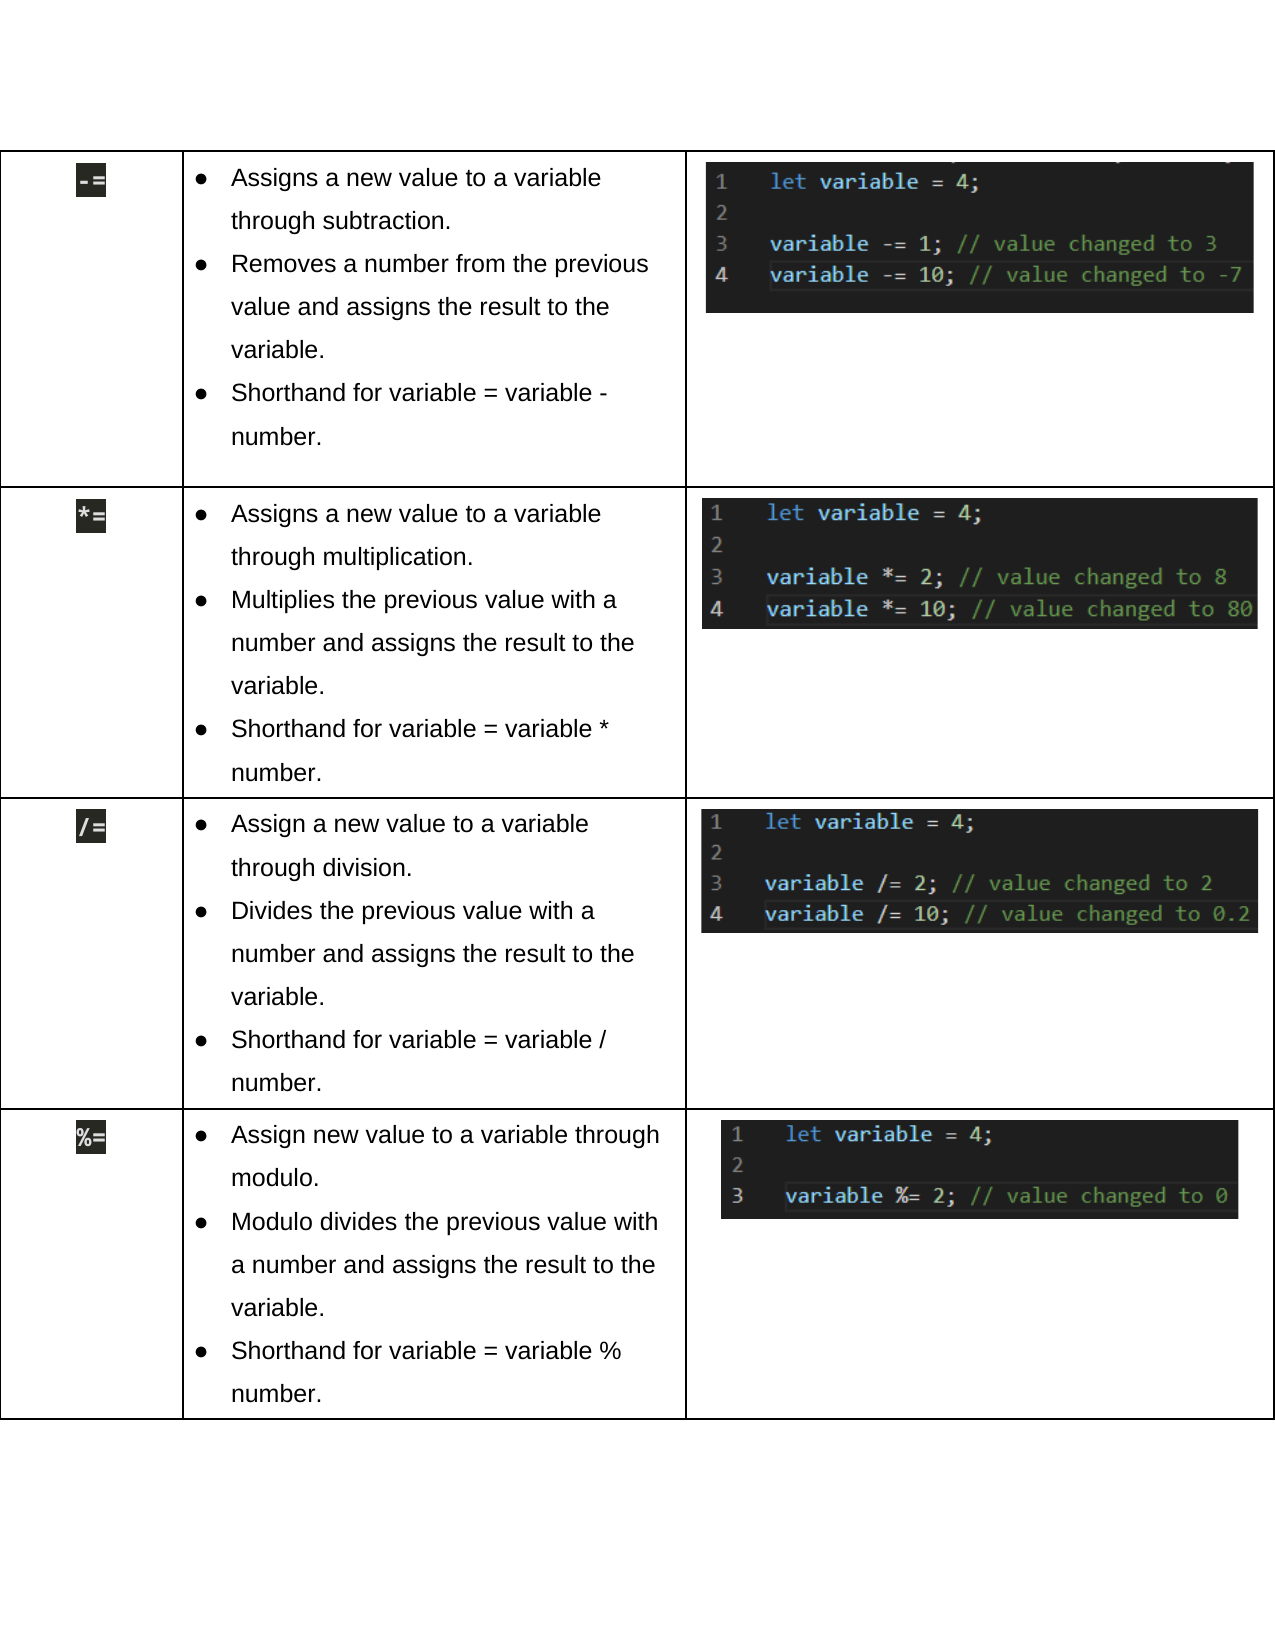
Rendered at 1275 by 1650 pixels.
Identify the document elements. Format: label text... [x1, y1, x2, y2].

table_cell [687, 1110, 1273, 1418]
picture [705, 162, 1254, 313]
table_cell Assigns a new value to a variable through subtraction. Removes a number from the previous value and assigns the result to the variable. Shorthand for variable = variable - number. [184, 152, 685, 486]
picture [701, 809, 1259, 933]
table_cell -= [1, 152, 182, 486]
table_cell [687, 152, 1273, 486]
table_cell Assign a new value to a variable through division. Divides the previous value with a number and assigns the result to the variable. Shorthand for variable = variable / number. [184, 799, 685, 1108]
table_cell /= [1, 799, 182, 1108]
picture [721, 1120, 1239, 1219]
table_cell %= [1, 1110, 182, 1418]
picture [702, 498, 1258, 629]
table_cell Assign new value to a variable through modulo. Modulo divides the previous value with a number and assigns the result to the variable. Shorthand for variable = variable % number. [184, 1110, 685, 1418]
table_cell [687, 799, 1273, 1108]
table_cell [687, 488, 1273, 797]
table_cell *= [1, 488, 182, 797]
table_cell Assigns a new value to a variable through multiplication. Multiplies the previous value with a number and assigns the result to the variable. Shorthand for variable = variable * number. [184, 488, 685, 797]
